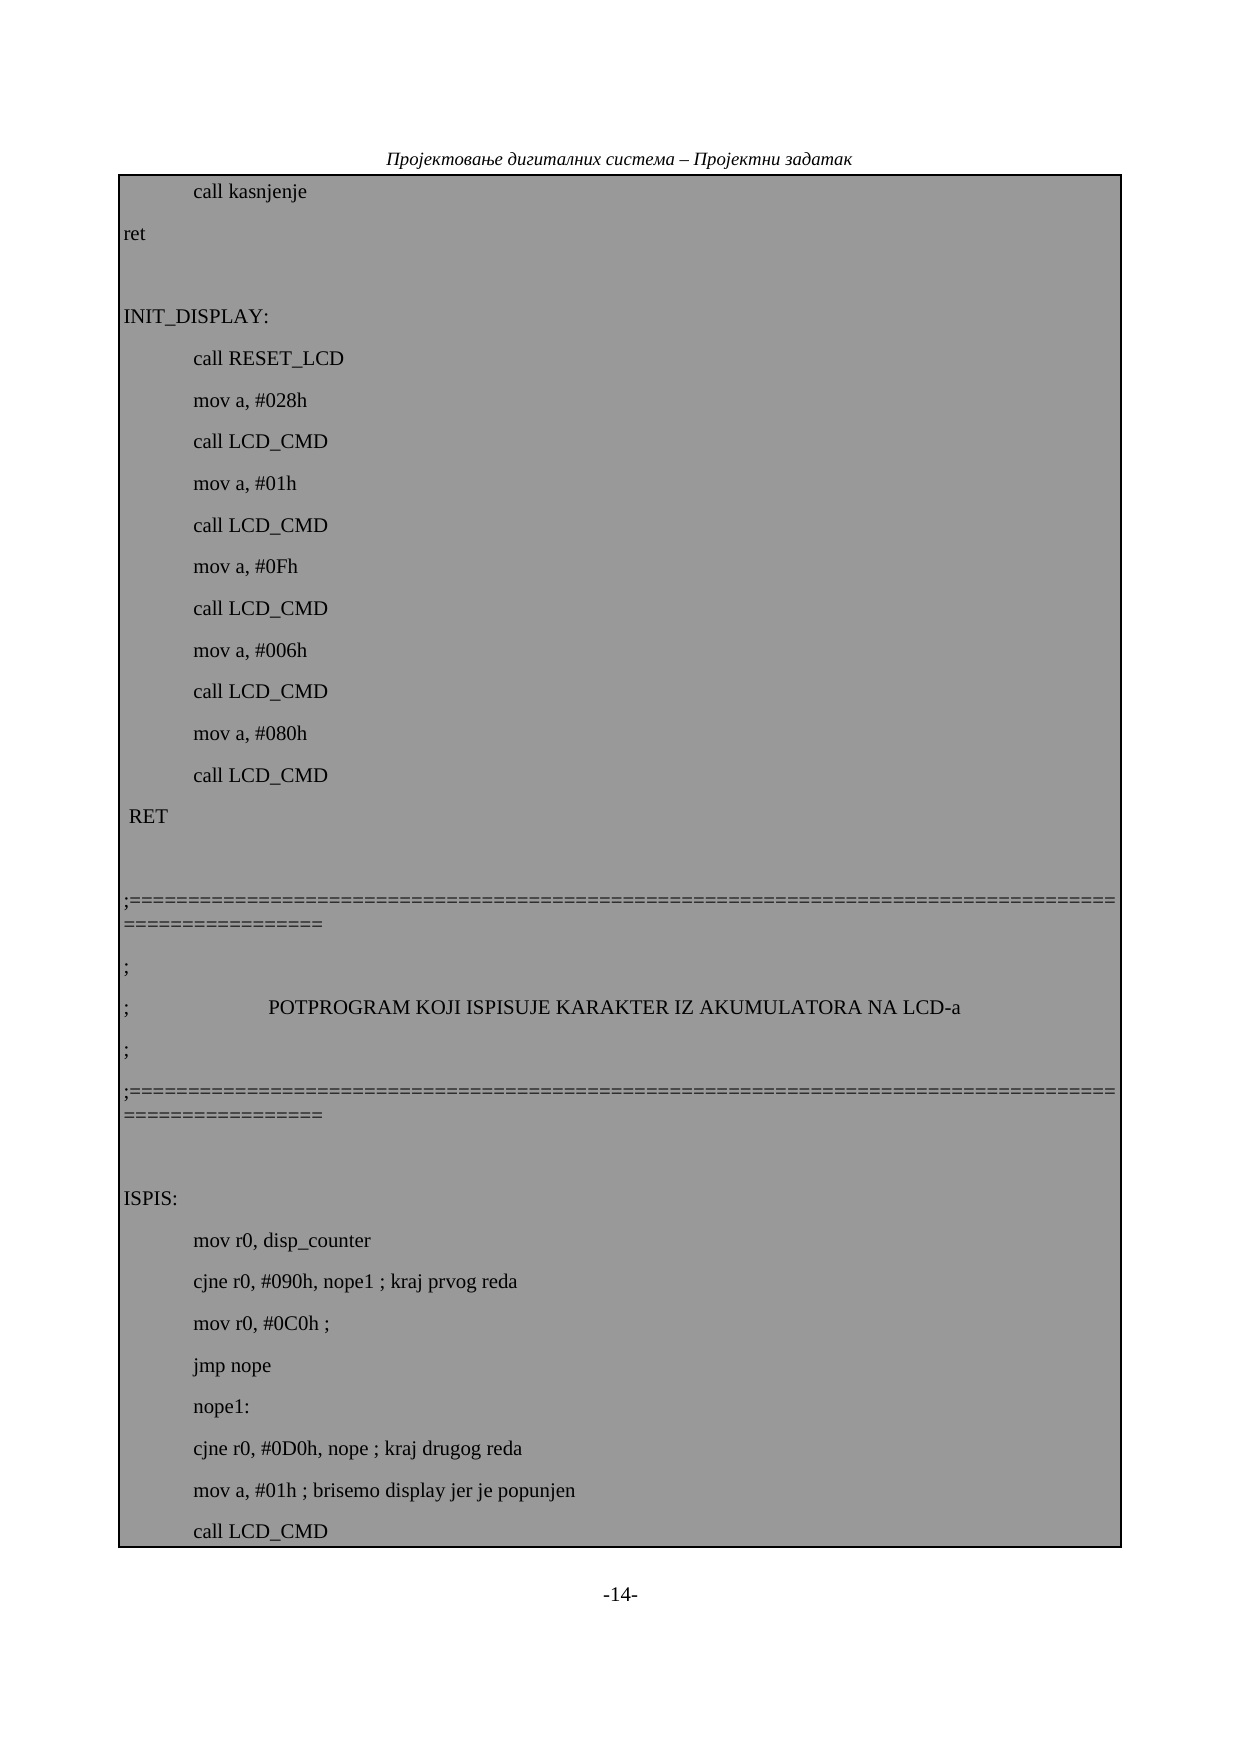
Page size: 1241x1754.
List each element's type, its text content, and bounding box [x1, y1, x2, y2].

text INIT_DISPLAY: [120, 299, 1120, 334]
text jmp nope [120, 1347, 1120, 1382]
text call LCD_CMD [120, 424, 1120, 459]
text ; [120, 948, 1120, 983]
text cjne r0, #0D0h, nope ; kraj drugog reda [120, 1431, 1120, 1465]
text call LCD_CMD [120, 591, 1120, 625]
text mov r0, disp_counter [120, 1222, 1120, 1257]
text ;===================================================================================================== [120, 883, 1120, 941]
text call kasnjenje [120, 176, 1120, 209]
text ret [120, 216, 1120, 250]
text call LCD_CMD [120, 1514, 1120, 1546]
text mov a, #0Fh [120, 549, 1120, 584]
text ISPIS: [120, 1181, 1120, 1215]
text call LCD_CMD [120, 508, 1120, 542]
text mov a, #028h [120, 383, 1120, 417]
text mov a, #080h [120, 716, 1120, 750]
text call LCD_CMD [120, 758, 1120, 792]
text call LCD_CMD [120, 674, 1120, 709]
text ;===================================================================================================== [120, 1073, 1120, 1132]
text ; [120, 1032, 1120, 1066]
text mov r0, #0C0h ; [120, 1306, 1120, 1340]
text mov a, #01h [120, 466, 1120, 500]
text nope1: [120, 1389, 1120, 1423]
text mov a, #006h [120, 633, 1120, 667]
text RET [120, 799, 1120, 834]
text call RESET_LCD [120, 341, 1120, 375]
text ; POTPROGRAM KOJI ISPISUJE KARAKTER IZ AKUMULATORA NA LCD-a [120, 990, 1120, 1024]
text cjne r0, #090h, nope1 ; kraj prvog reda [120, 1264, 1120, 1298]
text mov a, #01h ; brisemo display jer je popunjen [120, 1472, 1120, 1507]
